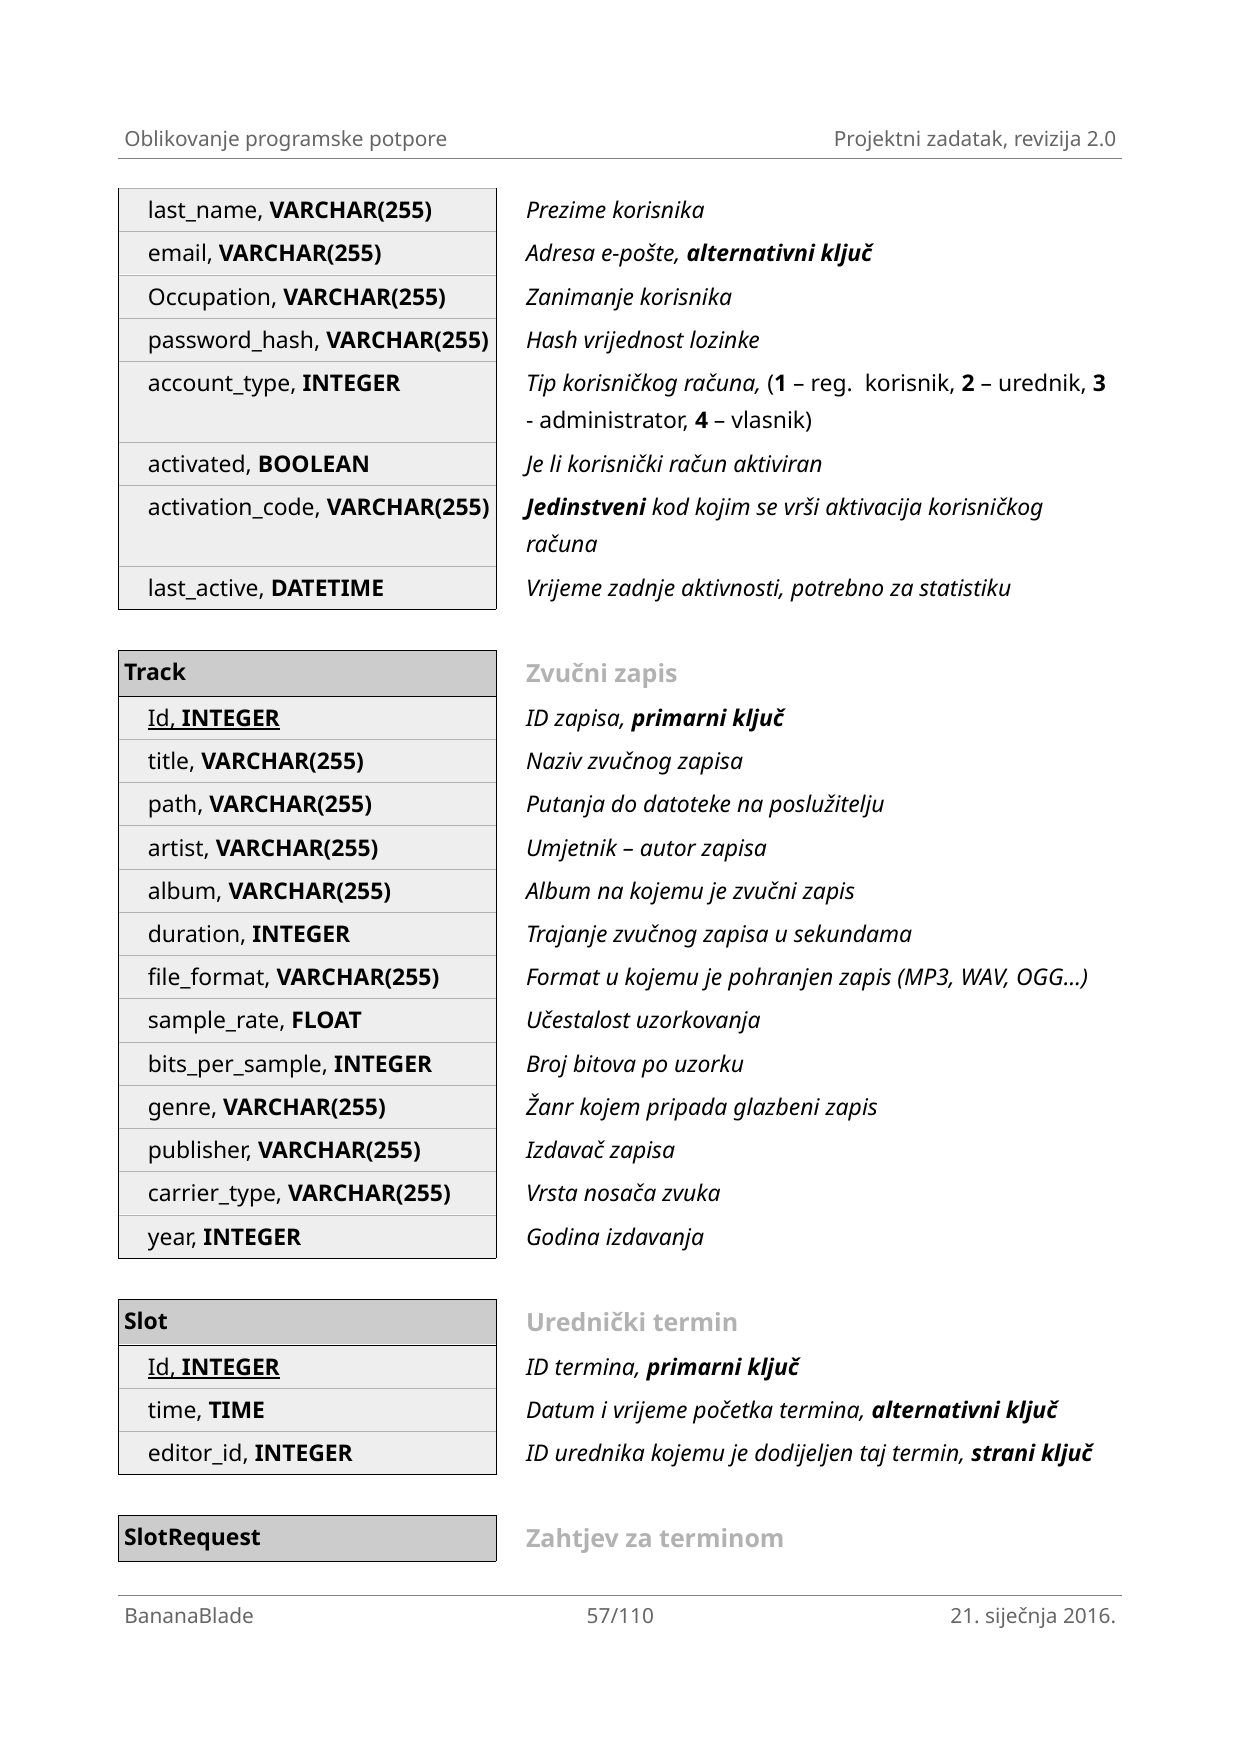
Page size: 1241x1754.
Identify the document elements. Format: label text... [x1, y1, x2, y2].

table_cell password_hash, VARCHAR(255) [119, 319, 496, 361]
table_cell file_format, VARCHAR(255) [119, 956, 496, 998]
table_header Slot [119, 1300, 496, 1344]
table_cell email, VARCHAR(255) [119, 232, 496, 274]
table_cell Trajanje zvučnog zapisa u sekundama [497, 912, 1123, 955]
table_cell carrier_type, VARCHAR(255) [119, 1172, 496, 1214]
table_cell last_name, VARCHAR(255) [119, 189, 496, 231]
table_cell last_active, DATETIME [119, 567, 496, 609]
table_cell Vrijeme zadnje aktivnosti, potrebno za statistiku [497, 566, 1123, 609]
table_cell Format u kojemu je pohranjen zapis (MP3, WAV, OGG...) [497, 955, 1123, 998]
table_cell activated, BOOLEAN [119, 443, 496, 485]
table_header Zvučni zapis [497, 650, 1123, 696]
table_cell artist, VARCHAR(255) [119, 826, 496, 869]
table_cell Vrsta nosača zvuka [497, 1171, 1123, 1214]
table_cell Jedinstveni kod kojim se vrši aktivacija korisničkog računa [497, 485, 1123, 566]
table_cell Učestalost uzorkovanja [497, 998, 1123, 1042]
table_cell Album na kojemu je zvučni zapis [497, 869, 1123, 912]
table_cell year, INTEGER [119, 1216, 496, 1258]
table_cell Hash vrijednost lozinke [497, 318, 1123, 361]
table_cell time, TIME [119, 1389, 496, 1431]
table_cell Datum i vrijeme početka termina, alternativni ključ [497, 1388, 1123, 1431]
table_cell Id, INTEGER [119, 1346, 496, 1388]
table_cell Godina izdavanja [497, 1215, 1123, 1258]
table_cell Prezime korisnika [497, 188, 1123, 231]
table_cell ID urednika kojemu je dodijeljen taj termin, strani ključ [497, 1431, 1123, 1474]
table_cell ID termina, primarni ključ [497, 1345, 1123, 1388]
table_cell Broj bitova po uzorku [497, 1042, 1123, 1085]
table_cell account_type, INTEGER [119, 362, 496, 442]
table_cell editor_id, INTEGER [119, 1432, 496, 1474]
table_header Urednički termin [497, 1299, 1123, 1344]
table_cell Naziv zvučnog zapisa [497, 739, 1123, 782]
table_cell genre, VARCHAR(255) [119, 1086, 496, 1128]
table_cell Zanimanje korisnika [497, 275, 1123, 318]
table_cell Putanja do datoteke na poslužitelju [497, 782, 1123, 825]
table_cell Adresa e-pošte, alternativni ključ [497, 231, 1123, 274]
table_cell Izdavač zapisa [497, 1128, 1123, 1171]
table_cell Umjetnik – autor zapisa [497, 825, 1123, 869]
table_cell Je li korisnički račun aktiviran [497, 442, 1123, 485]
table_cell activation_code, VARCHAR(255) [119, 486, 496, 566]
table_cell Žanr kojem pripada glazbeni zapis [497, 1085, 1123, 1128]
table_cell ID zapisa, primarni ključ [497, 696, 1123, 739]
table_cell publisher, VARCHAR(255) [119, 1129, 496, 1171]
table_cell path, VARCHAR(255) [119, 783, 496, 825]
table_header SlotRequest [119, 1516, 496, 1561]
table_cell bits_per_sample, INTEGER [119, 1043, 496, 1085]
table_header Zahtjev za terminom [497, 1515, 1123, 1561]
table_cell album, VARCHAR(255) [119, 870, 496, 912]
table_cell Tip korisničkog računa, (1 – reg. korisnik, 2 – urednik, 3 - administrator, 4 – vlasnik) [497, 361, 1123, 442]
table_cell Id, INTEGER [119, 697, 496, 739]
table_cell Occupation, VARCHAR(255) [119, 276, 496, 318]
table_header Track [119, 651, 496, 696]
table_cell sample_rate, FLOAT [119, 999, 496, 1042]
table_cell duration, INTEGER [119, 913, 496, 955]
table_cell title, VARCHAR(255) [119, 740, 496, 782]
